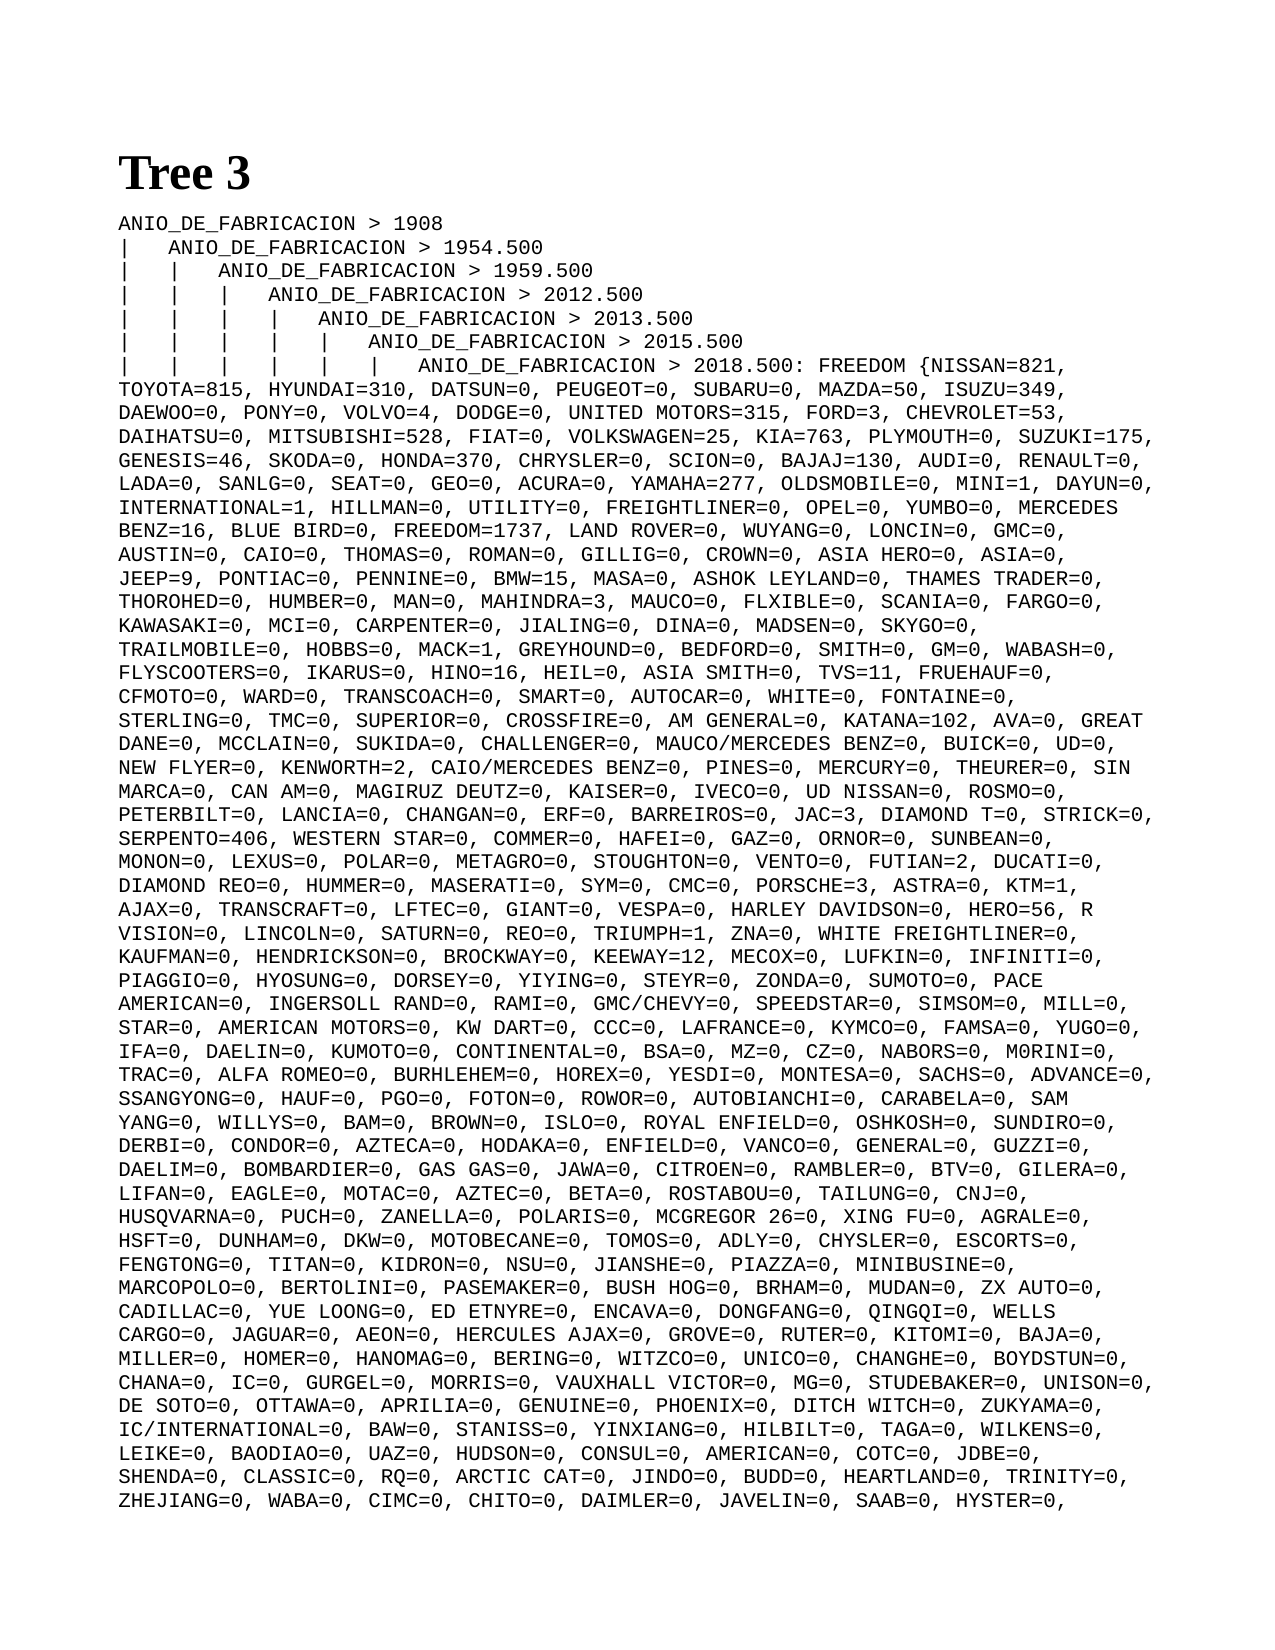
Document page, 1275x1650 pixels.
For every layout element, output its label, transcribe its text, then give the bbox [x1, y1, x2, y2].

text | | ANIO_DE_FABRICACION > 1959.500 [118, 260, 1157, 284]
text | | | | ANIO_DE_FABRICACION > 2013.500 [118, 308, 1157, 331]
subtitle Tree 3 [118, 143, 1157, 201]
text | | | | | | ANIO_DE_FABRICACION > 2018.500: FREEDOM {NISSAN=821, TOYOTA=815, HYUNDAI=310, DATSUN=0, PEUGEOT=0, SUBARU=0, MAZDA=50, ISUZU=349, DAEWOO=0, PONY=0, VOLVO=4, DODGE=0, UNITED MOTORS=315, FORD=3, CHEVROLET=53, DAIHATSU=0, MITSUBISHI=528, FIAT=0, VOLKSWAGEN=25, KIA=763, PLYMOUTH=0, SUZUKI=175, GENESIS=46, SKODA=0, HONDA=370, CHRYSLER=0, SCION=0, BAJAJ=130, AUDI=0, RENAULT=0, LADA=0, SANLG=0, SEAT=0, GEO=0, ACURA=0, YAMAHA=277, OLDSMOBILE=0, MINI=1, DAYUN=0, INTERNATIONAL=1, HILLMAN=0, UTILITY=0, FREIGHTLINER=0, OPEL=0, YUMBO=0, MERCEDES BENZ=16, BLUE BIRD=0, FREEDOM=1737, LAND ROVER=0, WUYANG=0, LONCIN=0, GMC=0, AUSTIN=0, CAIO=0, THOMAS=0, ROMAN=0, GILLIG=0, CROWN=0, ASIA HERO=0, ASIA=0, JEEP=9, PONTIAC=0, PENNINE=0, BMW=15, MASA=0, ASHOK LEYLAND=0, THAMES TRADER=0, THOROHED=0, HUMBER=0, MAN=0, MAHINDRA=3, MAUCO=0, FLXIBLE=0, SCANIA=0, FARGO=0, KAWASAKI=0, MCI=0, CARPENTER=0, JIALING=0, DINA=0, MADSEN=0, SKYGO=0, TRAILMOBILE=0, HOBBS=0, MACK=1, GREYHOUND=0, BEDFORD=0, SMITH=0, GM=0, WABASH=0, FLYSCOOTERS=0, IKARUS=0, HINO=16, HEIL=0, ASIA SMITH=0, TVS=11, FRUEHAUF=0, CFMOTO=0, WARD=0, TRANSCOACH=0, SMART=0, AUTOCAR=0, WHITE=0, FONTAINE=0, STERLING=0, TMC=0, SUPERIOR=0, CROSSFIRE=0, AM GENERAL=0, KATANA=102, AVA=0, GREAT DANE=0, MCCLAIN=0, SUKIDA=0, CHALLENGER=0, MAUCO/MERCEDES BENZ=0, BUICK=0, UD=0, NEW FLYER=0, KENWORTH=2, CAIO/MERCEDES BENZ=0, PINES=0, MERCURY=0, THEURER=0, SIN MARCA=0, CAN AM=0, MAGIRUZ DEUTZ=0, KAISER=0, IVECO=0, UD NISSAN=0, ROSMO=0, PETERBILT=0, LANCIA=0, CHANGAN=0, ERF=0, BARREIROS=0, JAC=3, DIAMOND T=0, STRICK=0, SERPENTO=406, WESTERN STAR=0, COMMER=0, HAFEI=0, GAZ=0, ORNOR=0, SUNBEAN=0, MONON=0, LEXUS=0, POLAR=0, METAGRO=0, STOUGHTON=0, VENTO=0, FUTIAN=2, DUCATI=0, DIAMOND REO=0, HUMMER=0, MASERATI=0, SYM=0, CMC=0, PORSCHE=3, ASTRA=0, KTM=1, AJAX=0, TRANSCRAFT=0, LFTEC=0, GIANT=0, VESPA=0, HARLEY DAVIDSON=0, HERO=56, R VISION=0, LINCOLN=0, SATURN=0, REO=0, TRIUMPH=1, ZNA=0, WHITE FREIGHTLINER=0, KAUFMAN=0, HENDRICKSON=0, BROCKWAY=0, KEEWAY=12, MECOX=0, LUFKIN=0, INFINITI=0, PIAGGIO=0, HYOSUNG=0, DORSEY=0, YIYING=0, STEYR=0, ZONDA=0, SUMOTO=0, PACE AMERICAN=0, INGERSOLL RAND=0, RAMI=0, GMC/CHEVY=0, SPEEDSTAR=0, SIMSOM=0, MILL=0, STAR=0, AMERICAN MOTORS=0, KW DART=0, CCC=0, LAFRANCE=0, KYMCO=0, FAMSA=0, YUGO=0, IFA=0, DAELIN=0, KUMOTO=0, CONTINENTAL=0, BSA=0, MZ=0, CZ=0, NABORS=0, M0RINI=0, TRAC=0, ALFA ROMEO=0, BURHLEHEM=0, HOREX=0, YESDI=0, MONTESA=0, SACHS=0, ADVANCE=0, SSANGYONG=0, HAUF=0, PGO=0, FOTON=0, ROWOR=0, AUTOBIANCHI=0, CARABELA=0, SAM YANG=0, WILLYS=0, BAM=0, BROWN=0, ISLO=0, ROYAL ENFIELD=0, OSHKOSH=0, SUNDIRO=0, DERBI=0, CONDOR=0, AZTECA=0, HODAKA=0, ENFIELD=0, VANCO=0, GENERAL=0, GUZZI=0, DAELIM=0, BOMBARDIER=0, GAS GAS=0, JAWA=0, CITROEN=0, RAMBLER=0, BTV=0, GILERA=0, LIFAN=0, EAGLE=0, MOTAC=0, AZTEC=0, BETA=0, ROSTABOU=0, TAILUNG=0, CNJ=0, HUSQVARNA=0, PUCH=0, ZANELLA=0, POLARIS=0, MCGREGOR 26=0, XING FU=0, AGRALE=0, HSFT=0, DUNHAM=0, DKW=0, MOTOBECANE=0, TOMOS=0, ADLY=0, CHYSLER=0, ESCORTS=0, FENGTONG=0, TITAN=0, KIDRON=0, NSU=0, JIANSHE=0, PIAZZA=0, MINIBUSINE=0, MARCOPOLO=0, BERTOLINI=0, PASEMAKER=0, BUSH HOG=0, BRHAM=0, MUDAN=0, ZX AUTO=0, CADILLAC=0, YUE LOONG=0, ED ETNYRE=0, ENCAVA=0, DONGFANG=0, QINGQI=0, WELLS CARGO=0, JAGUAR=0, AEON=0, HERCULES AJAX=0, GROVE=0, RUTER=0, KITOMI=0, BAJA=0, MILLER=0, HOMER=0, HANOMAG=0, BERING=0, WITZCO=0, UNICO=0, CHANGHE=0, BOYDSTUN=0, CHANA=0, IC=0, GURGEL=0, MORRIS=0, VAUXHALL VICTOR=0, MG=0, STUDEBAKER=0, UNISON=0, DE SOTO=0, OTTAWA=0, APRILIA=0, GENUINE=0, PHOENIX=0, DITCH WITCH=0, ZUKYAMA=0, IC/INTERNATIONAL=0, BAW=0, STANISS=0, YINXIANG=0, HILBILT=0, TAGA=0, WILKENS=0, LEIKE=0, BAODIAO=0, UAZ=0, HUDSON=0, CONSUL=0, AMERICAN=0, COTC=0, JDBE=0, SHENDA=0, CLASSIC=0, RQ=0, ARCTIC CAT=0, JINDO=0, BUDD=0, HEARTLAND=0, TRINITY=0, ZHEJIANG=0, WABA=0, CIMC=0, CHITO=0, DAIMLER=0, JAVELIN=0, SAAB=0, HYSTER=0, [118, 355, 1157, 1514]
text ANIO_DE_FABRICACION > 1908 [118, 213, 1157, 237]
text | | | ANIO_DE_FABRICACION > 2012.500 [118, 284, 1157, 308]
text | | | | | ANIO_DE_FABRICACION > 2015.500 [118, 331, 1157, 355]
text | ANIO_DE_FABRICACION > 1954.500 [118, 237, 1157, 260]
